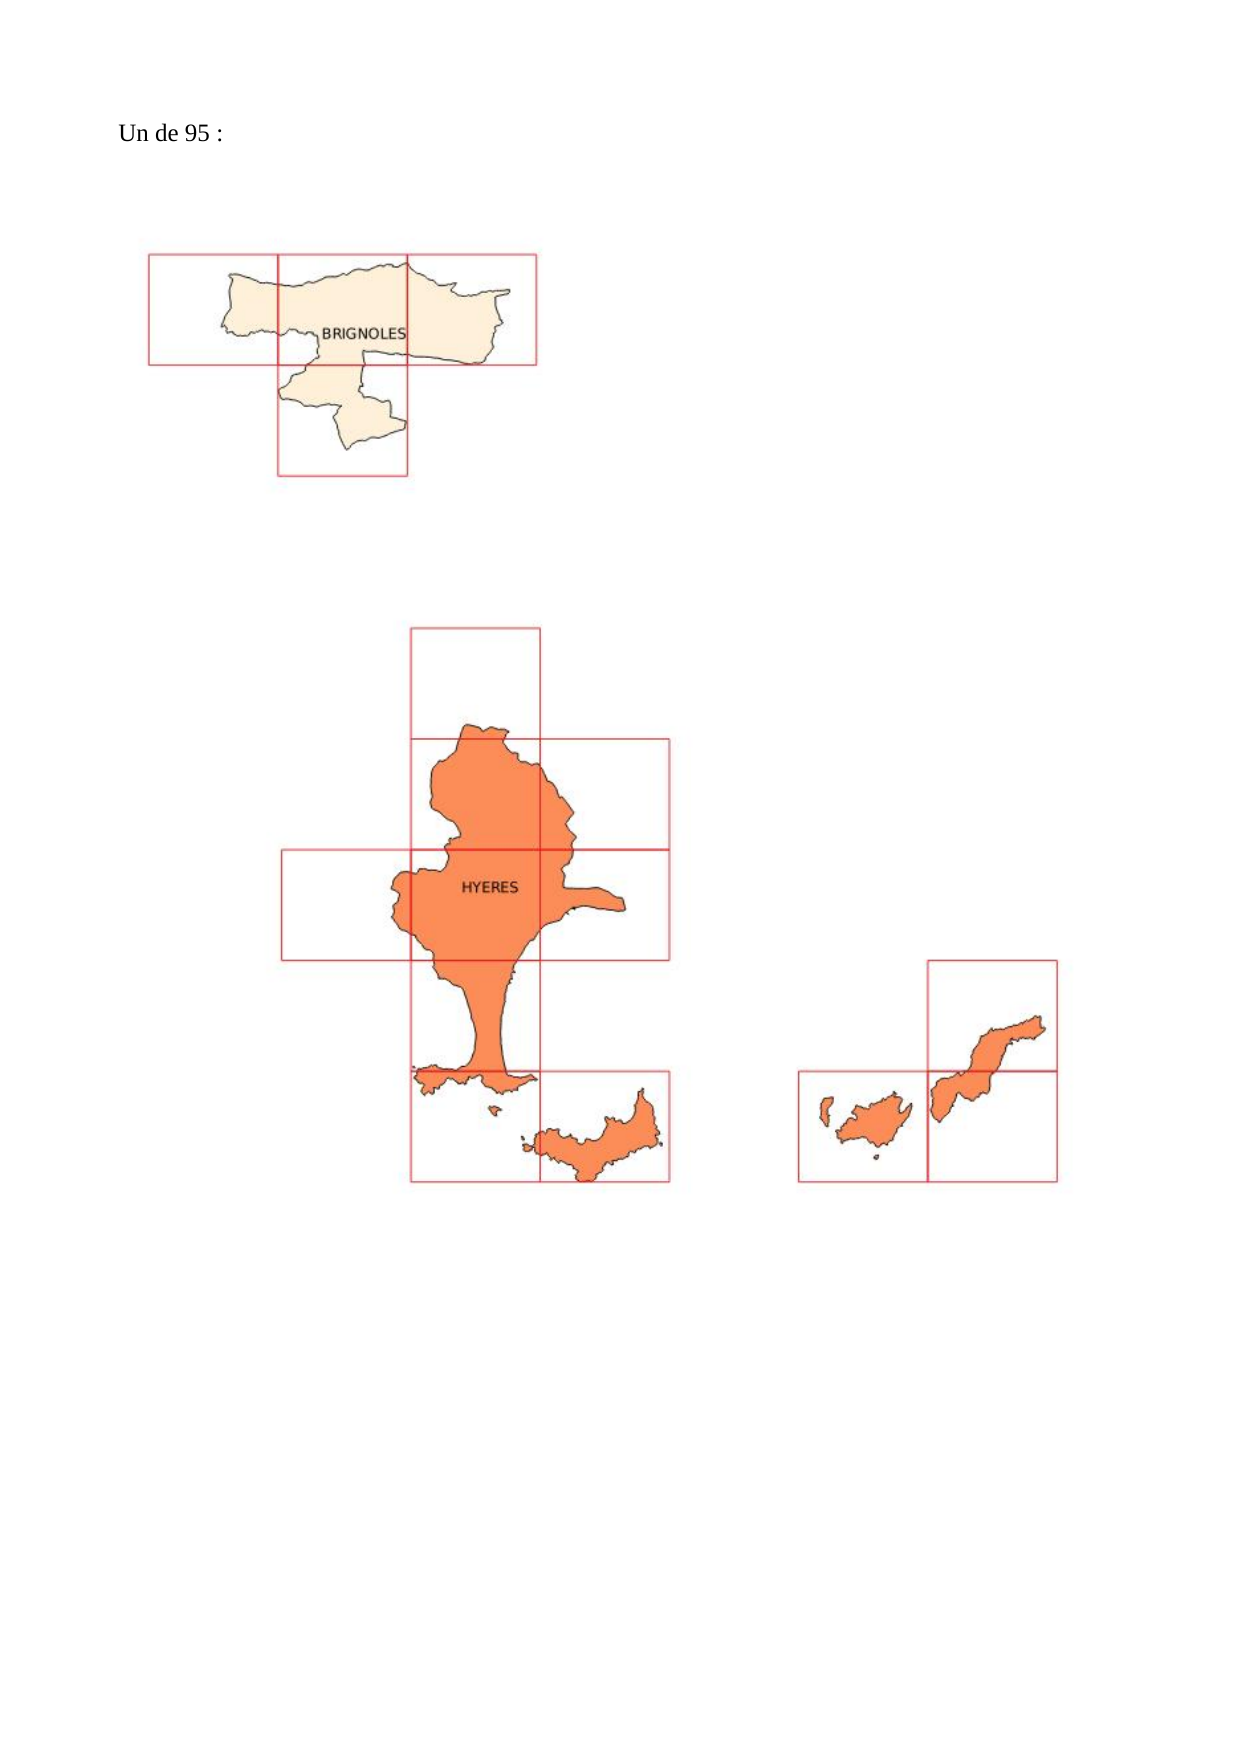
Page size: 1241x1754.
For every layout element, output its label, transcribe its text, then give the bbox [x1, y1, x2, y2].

picture [118, 175, 1123, 1351]
text Un de 95 : [118, 118, 1122, 147]
